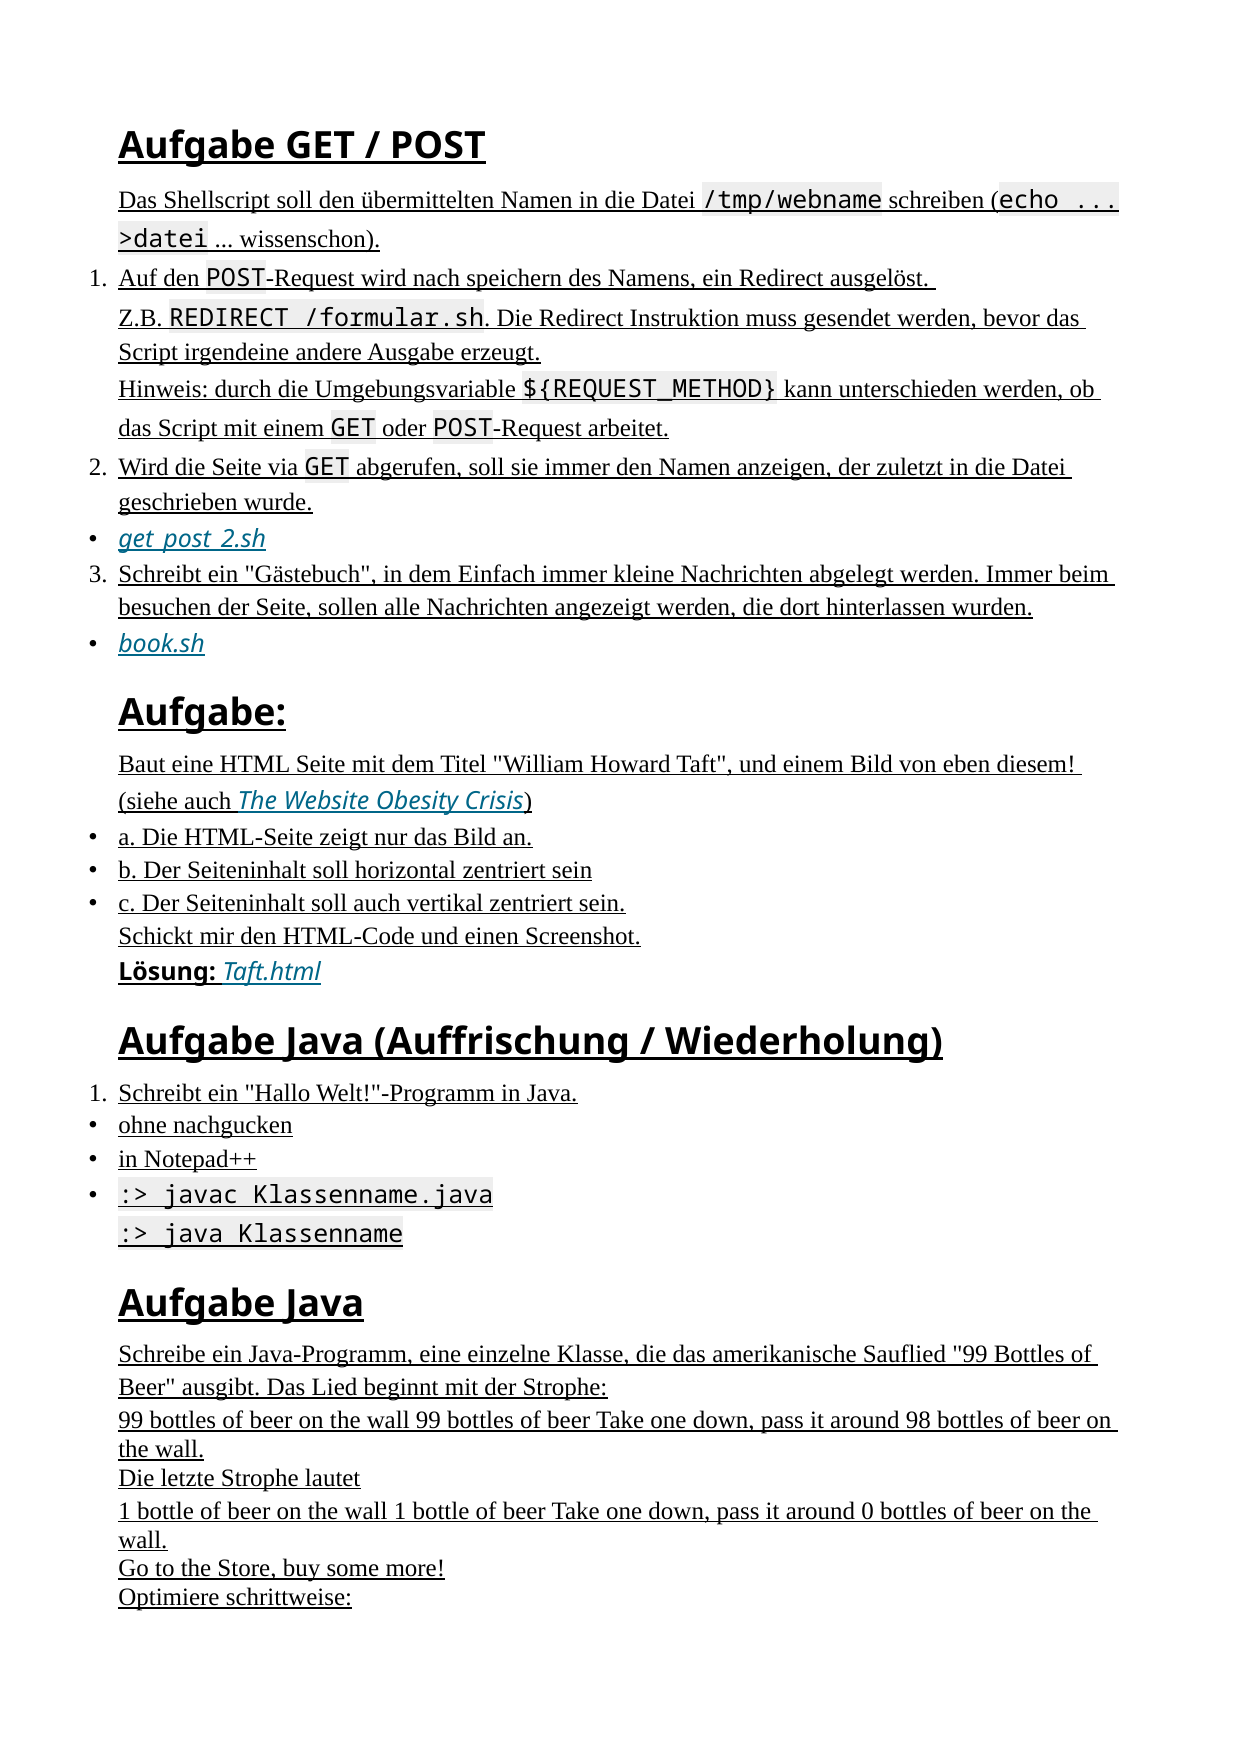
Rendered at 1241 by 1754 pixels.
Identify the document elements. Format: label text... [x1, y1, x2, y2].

text Schickt mir den HTML-Code und einen Screenshot. [118, 921, 1122, 950]
list Schreibt ein "Gästebuch", in dem Einfach immer kleine Nachrichten abgelegt werden. Immer beim besuchen der Seite, sollen alle Nachrichten angezeigt werden, die dort hinterlassen wurden. [118, 559, 1122, 621]
list a. Die HTML-Seite zeigt nur das Bild an. [118, 822, 1122, 851]
text Die letzte Strophe lautet [118, 1463, 1122, 1492]
text Lösung: Taft.html [118, 954, 1122, 988]
subtitle Aufgabe Java [118, 1276, 1122, 1327]
text Optimiere schrittweise: [118, 1582, 1122, 1611]
list Hinweis: durch die Umgebungsvariable ${REQUEST_METHOD} kann unterschieden werden, ob das Script mit einem GET oder POST-Request arbeitet. [118, 371, 1122, 444]
list in Notepad++ [118, 1144, 1122, 1172]
text 99 bottles of beer on the wall 99 bottles of beer Take one down, pass it around 98 bottles of beer on the wall. [118, 1405, 1122, 1463]
list get_post_2.sh [118, 520, 1122, 554]
subtitle Aufgabe GET / POST [118, 118, 1122, 169]
list :> javac Klassenname.java [118, 1177, 1122, 1211]
subtitle Aufgabe: [118, 685, 1122, 736]
subtitle Aufgabe Java (Auffrischung / Wiederholung) [118, 1014, 1122, 1065]
list Auf den POST-Request wird nach speichern des Namens, ein Redirect ausgelöst. Z.B. REDIRECT /formular.sh. Die Redirect Instruktion muss gesendet werden, bevor das Script irgendeine andere Ausgabe erzeugt. [118, 260, 1122, 366]
list book.sh [118, 625, 1122, 659]
text Baut eine HTML Seite mit dem Titel "William Howard Taft", und einem Bild von eben diesem! (siehe auch The Website Obesity Crisis) [118, 749, 1122, 817]
text Schreibe ein Java-Programm, eine einzelne Klasse, die das amerikanische Sauflied "99 Bottles of Beer" ausgibt. Das Lied beginnt mit der Strophe: [118, 1339, 1122, 1401]
list Wird die Seite via GET abgerufen, soll sie immer den Namen anzeigen, der zuletzt in die Datei geschrieben wurde. [118, 449, 1122, 516]
text Go to the Store, buy some more! [118, 1553, 1122, 1582]
list b. Der Seiteninhalt soll horizontal zentriert sein [118, 855, 1122, 884]
text 1 bottle of beer on the wall 1 bottle of beer Take one down, pass it around 0 bottles of beer on the wall. [118, 1496, 1122, 1553]
list c. Der Seiteninhalt soll auch vertikal zentriert sein. [118, 888, 1122, 917]
text Das Shellscript soll den übermittelten Namen in die Datei /tmp/webname schreiben (echo ... >datei ... wissenschon). [118, 182, 1122, 255]
list Schreibt ein "Hallo Welt!"-Programm in Java. [118, 1078, 1122, 1106]
list ohne nachgucken [118, 1111, 1122, 1139]
list :> java Klassenname [118, 1216, 1122, 1250]
